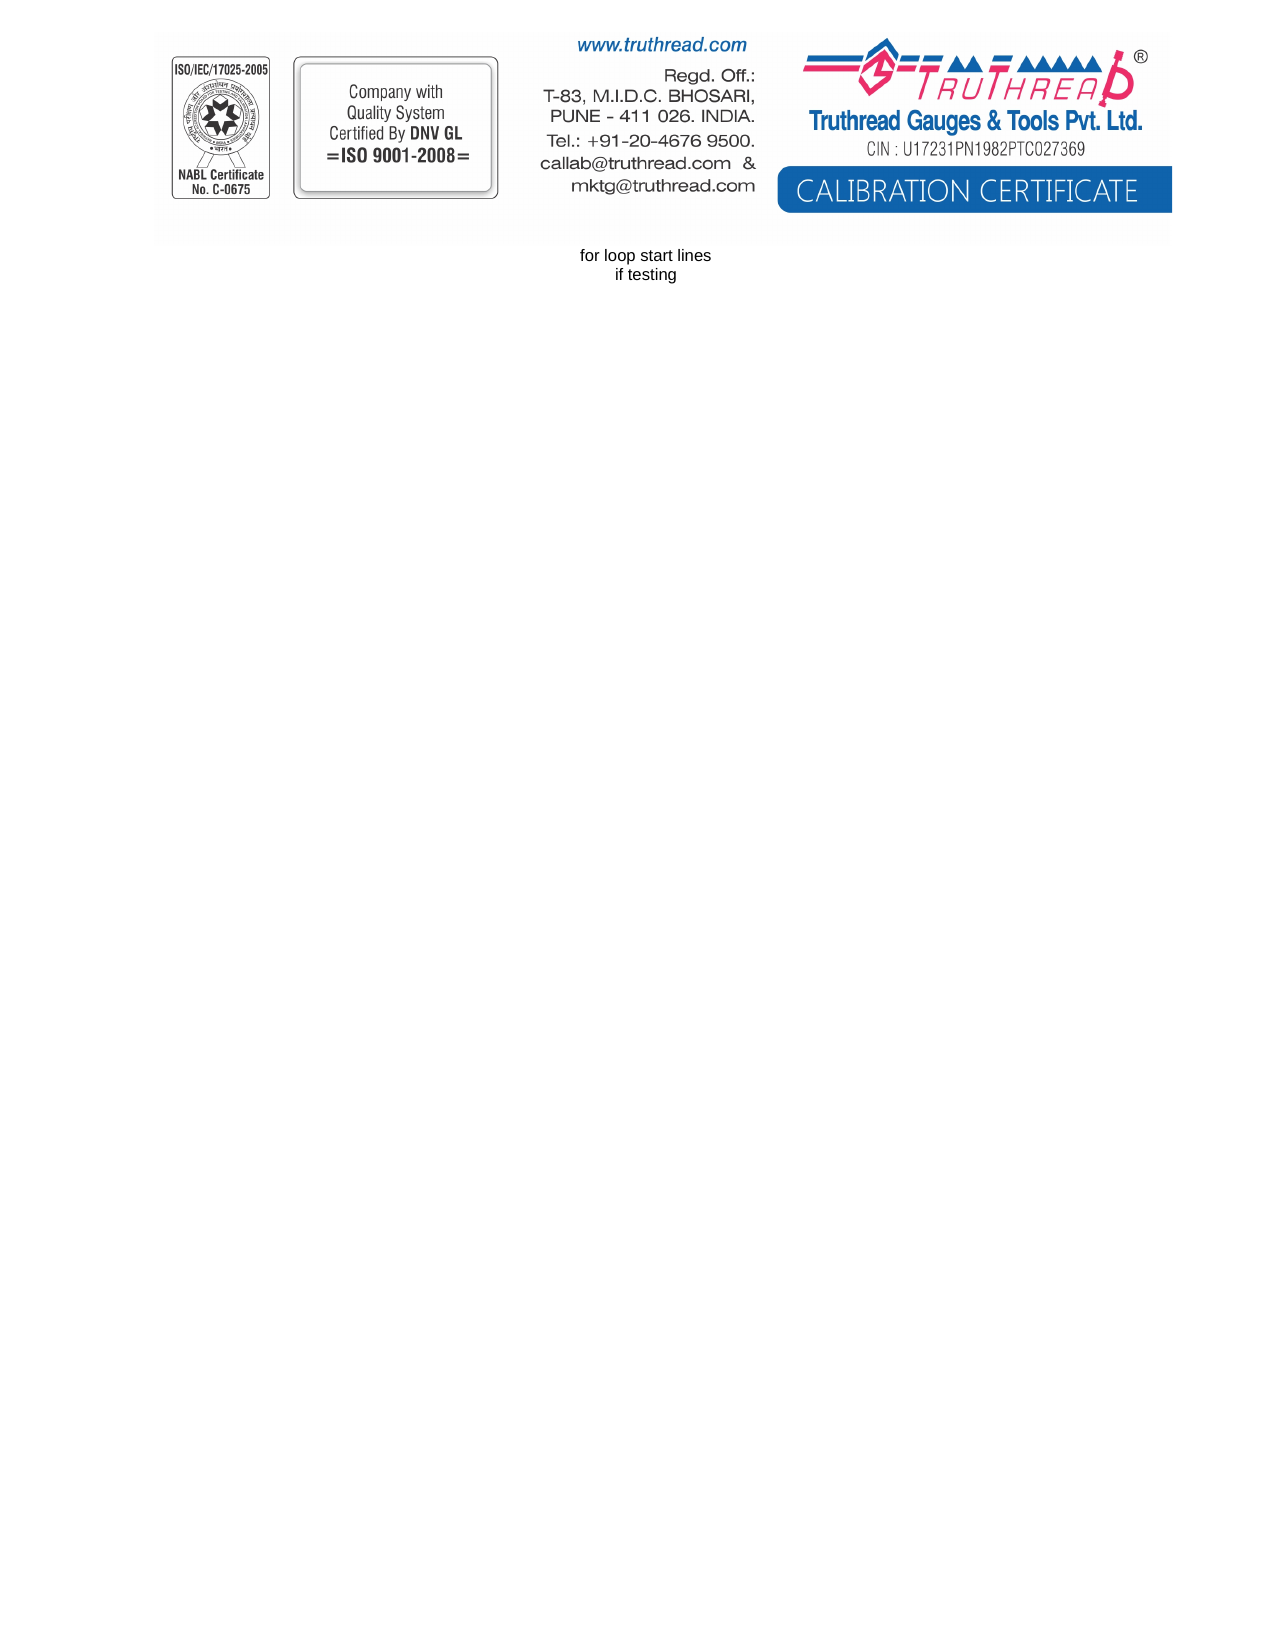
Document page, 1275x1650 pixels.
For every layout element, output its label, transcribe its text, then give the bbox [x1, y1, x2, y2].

text for loop start lines [136, 240, 1155, 265]
text if testing [136, 265, 1155, 284]
picture [153, 32, 1173, 246]
